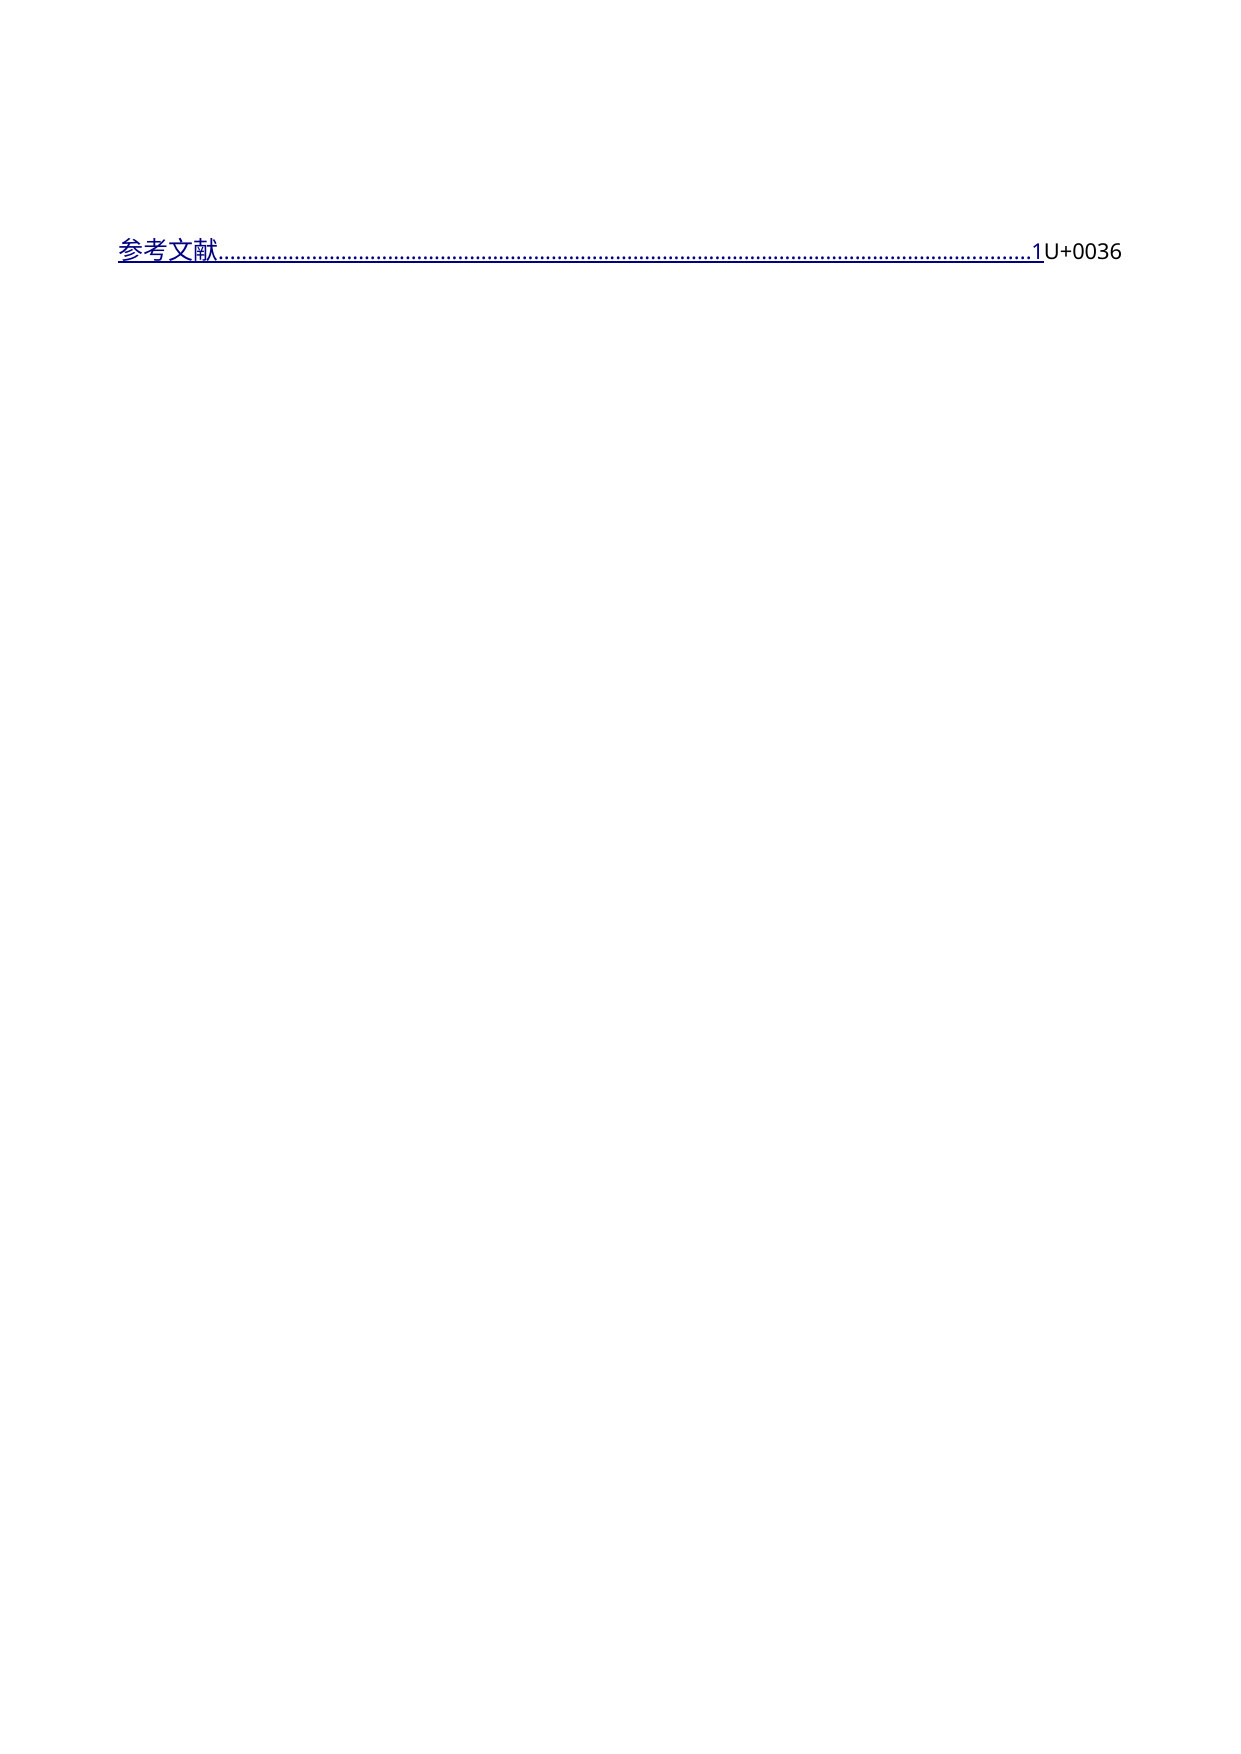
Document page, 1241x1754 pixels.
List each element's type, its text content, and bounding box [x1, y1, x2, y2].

text 参考文献 1U+0036 [118, 236, 1122, 266]
